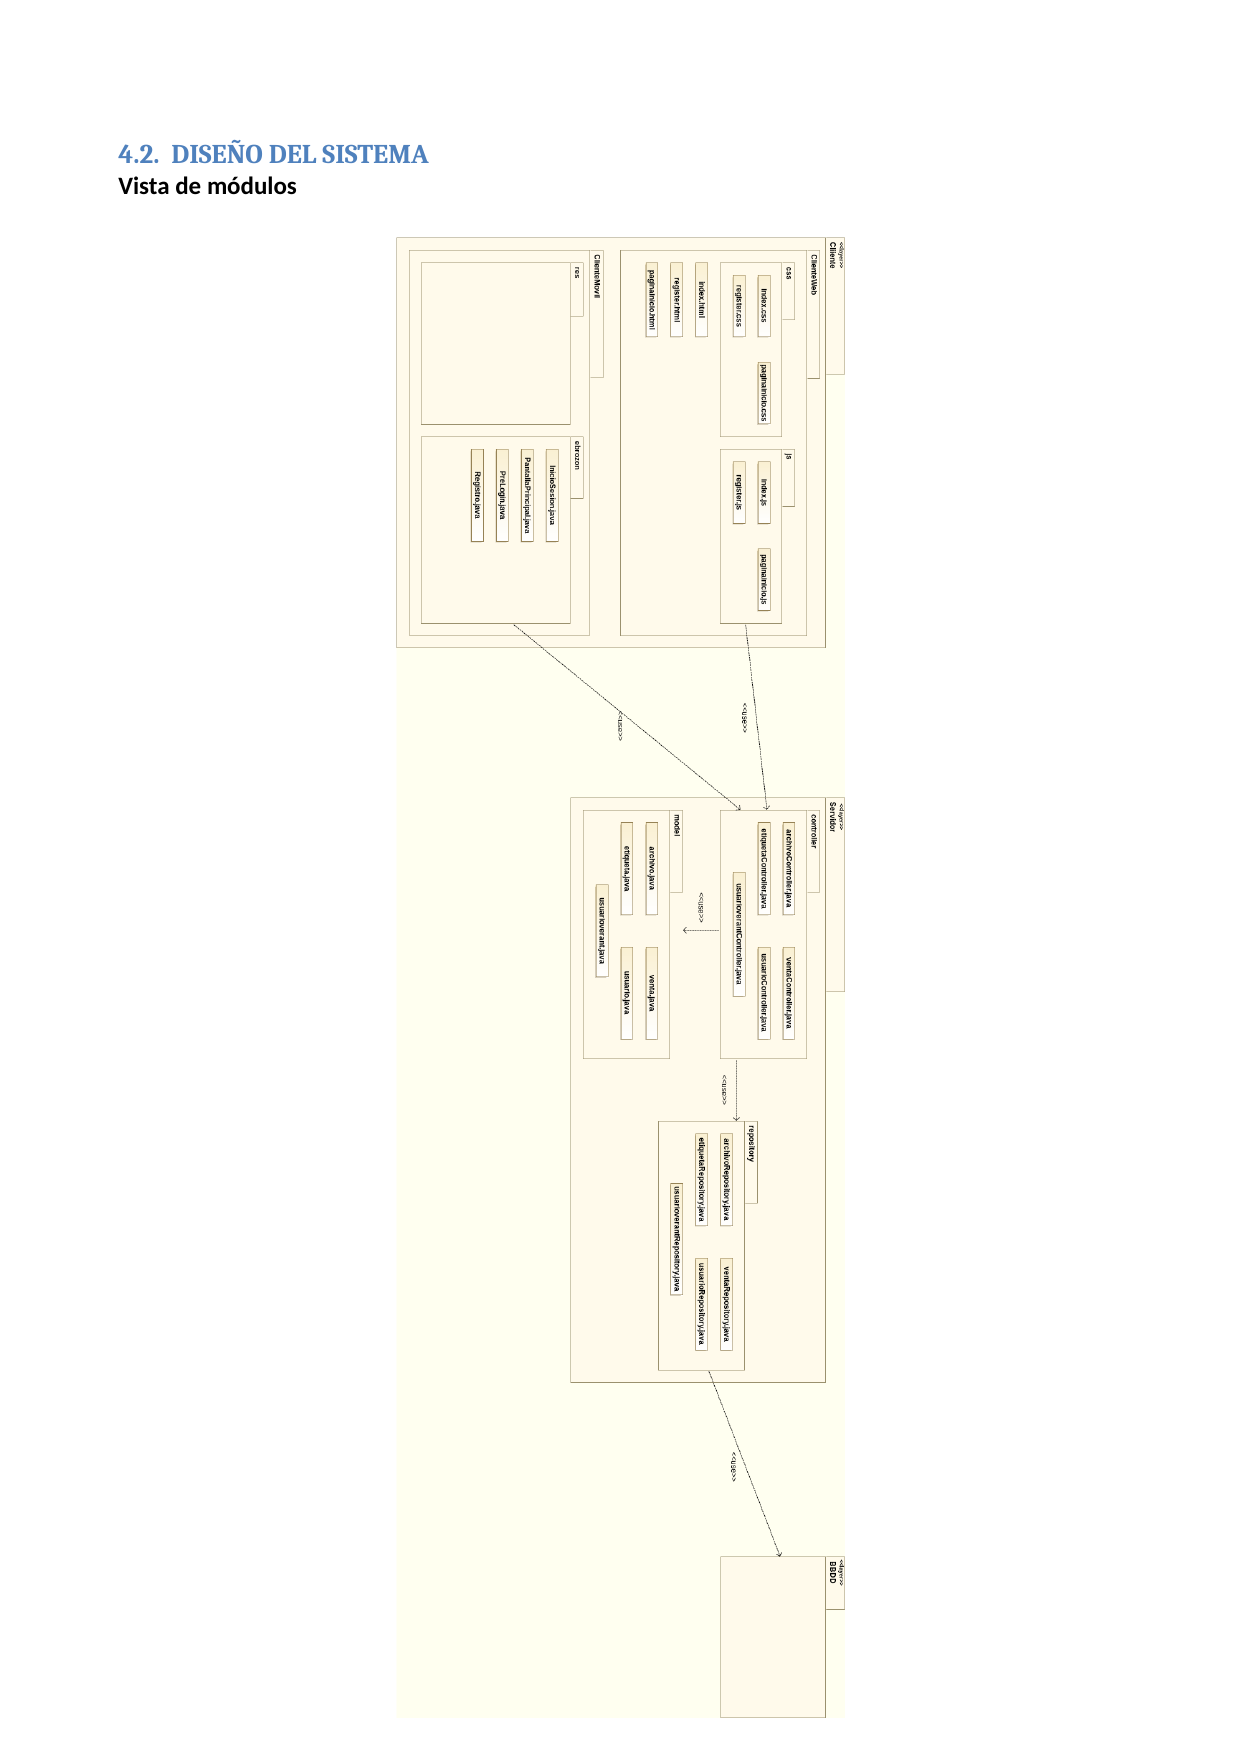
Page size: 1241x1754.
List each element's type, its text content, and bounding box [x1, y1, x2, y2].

picture [390, 231, 851, 1724]
text Vista de módulos [118, 170, 1122, 201]
subtitle 4.2. DISEÑO DEL SISTEMA [118, 139, 1122, 170]
